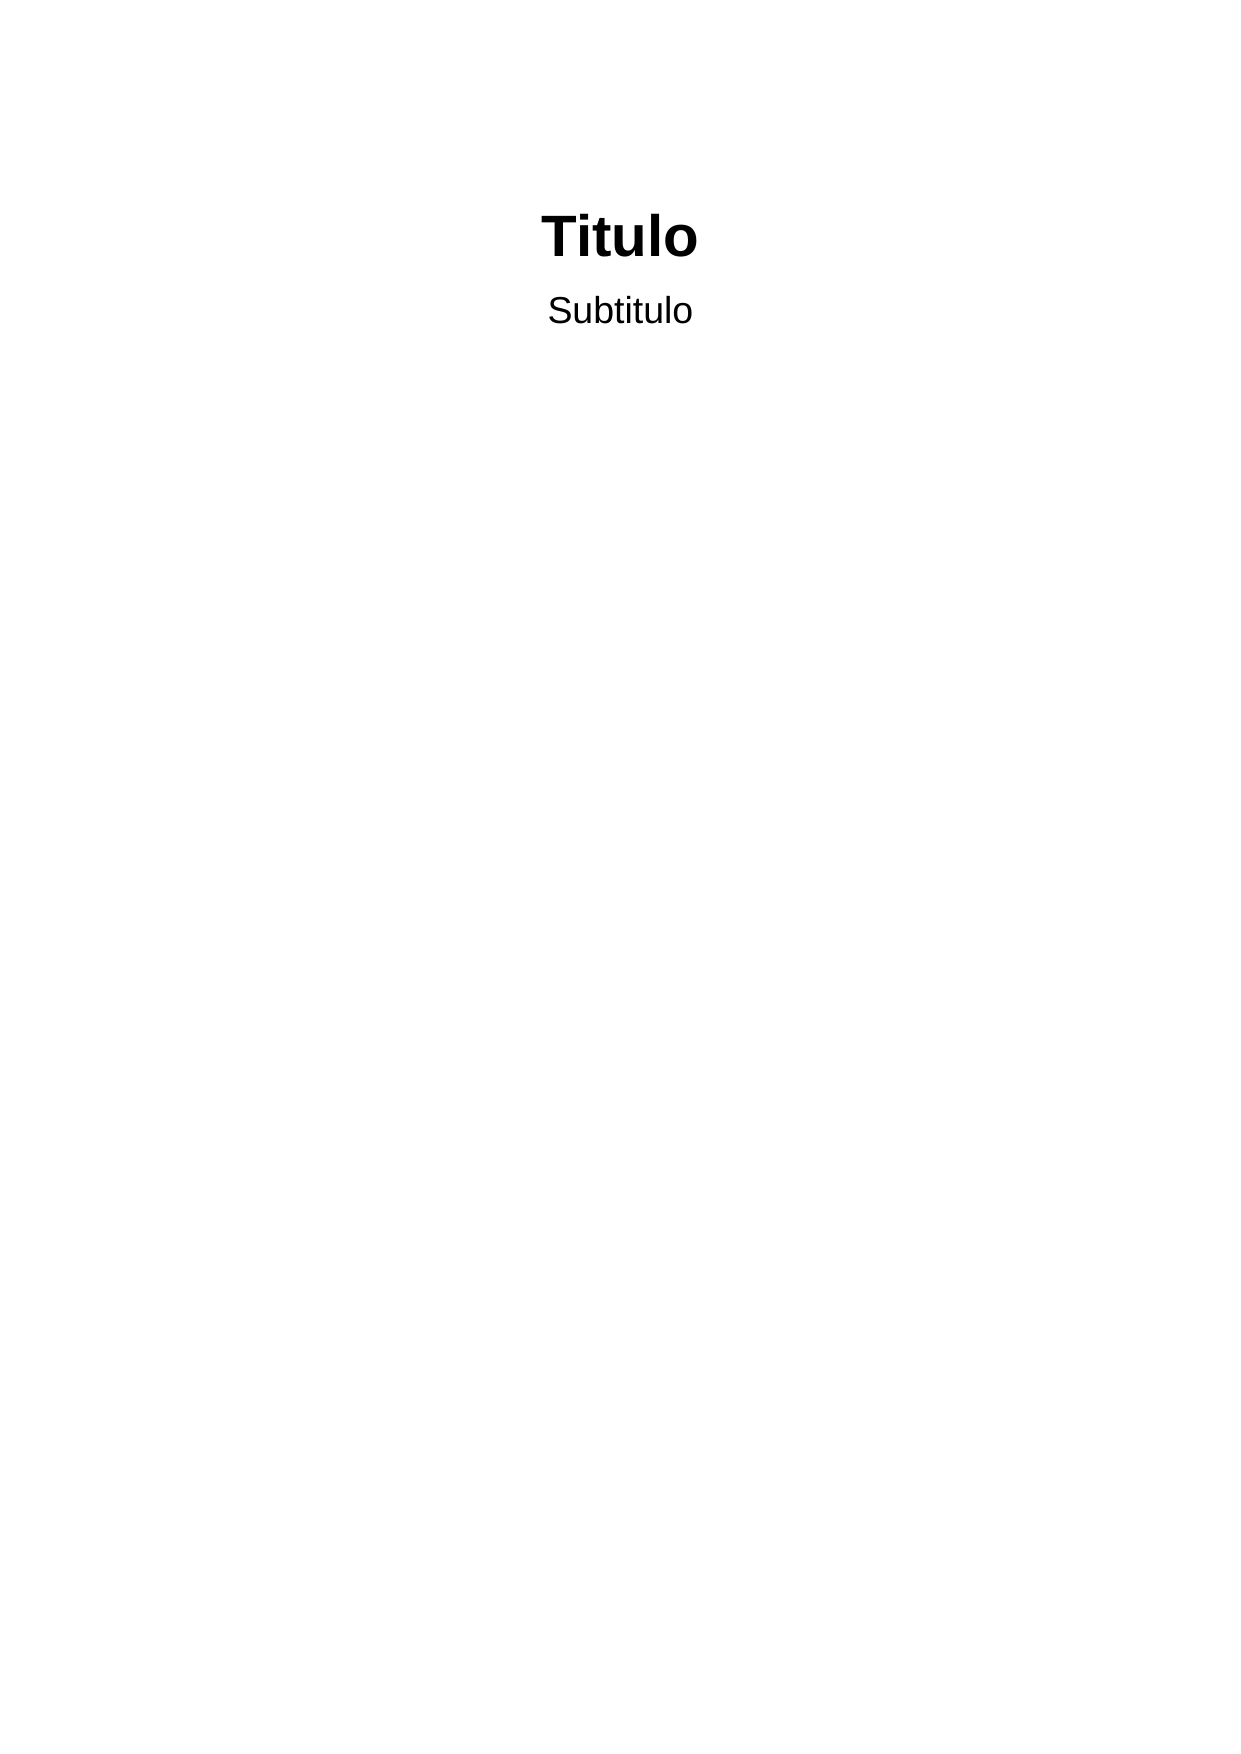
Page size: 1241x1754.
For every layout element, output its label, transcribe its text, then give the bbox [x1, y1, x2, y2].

title Titulo [177, 202, 1063, 269]
subtitle Subtitulo [177, 288, 1063, 331]
